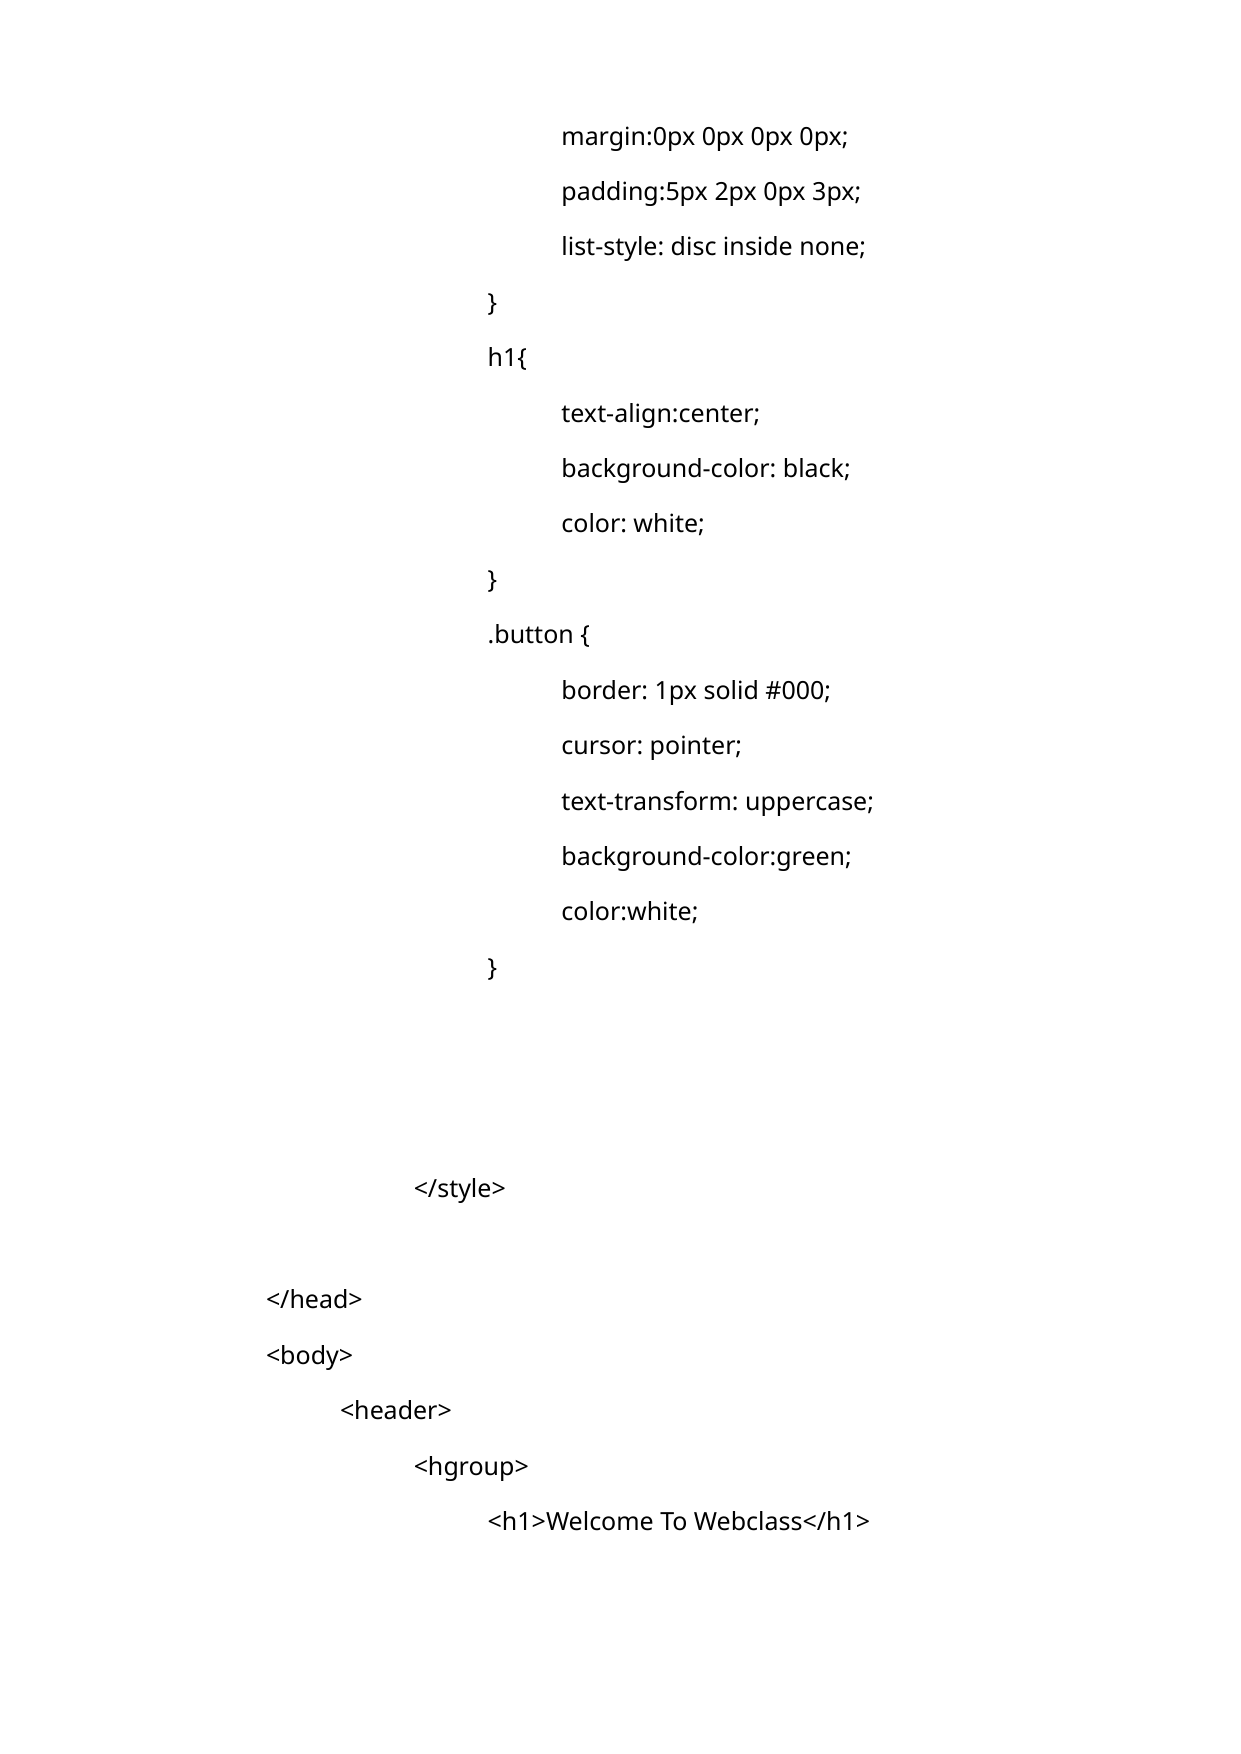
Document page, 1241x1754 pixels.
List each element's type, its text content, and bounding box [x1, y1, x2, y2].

text <header> [118, 1393, 1122, 1427]
text cursor: pointer; [118, 728, 1122, 762]
text </style> [118, 1171, 1122, 1205]
text text-align:center; [118, 395, 1122, 429]
text h1{ [118, 340, 1122, 374]
text background-color: black; [118, 451, 1122, 485]
text <hgroup> [118, 1448, 1122, 1482]
text padding:5px 2px 0px 3px; [118, 173, 1122, 208]
text } [118, 284, 1122, 318]
text } [118, 949, 1122, 983]
text } [118, 561, 1122, 596]
text .button { [118, 617, 1122, 651]
text border: 1px solid #000; [118, 672, 1122, 706]
text margin:0px 0px 0px 0px; [118, 118, 1122, 152]
text <h1>Welcome To Webclass</h1> [118, 1503, 1122, 1538]
text color:white; [118, 894, 1122, 928]
text text-transform: uppercase; [118, 783, 1122, 817]
text background-color:green; [118, 838, 1122, 873]
text list-style: disc inside none; [118, 229, 1122, 263]
text </head> [118, 1282, 1122, 1316]
text color: white; [118, 506, 1122, 540]
text <body> [118, 1337, 1122, 1371]
